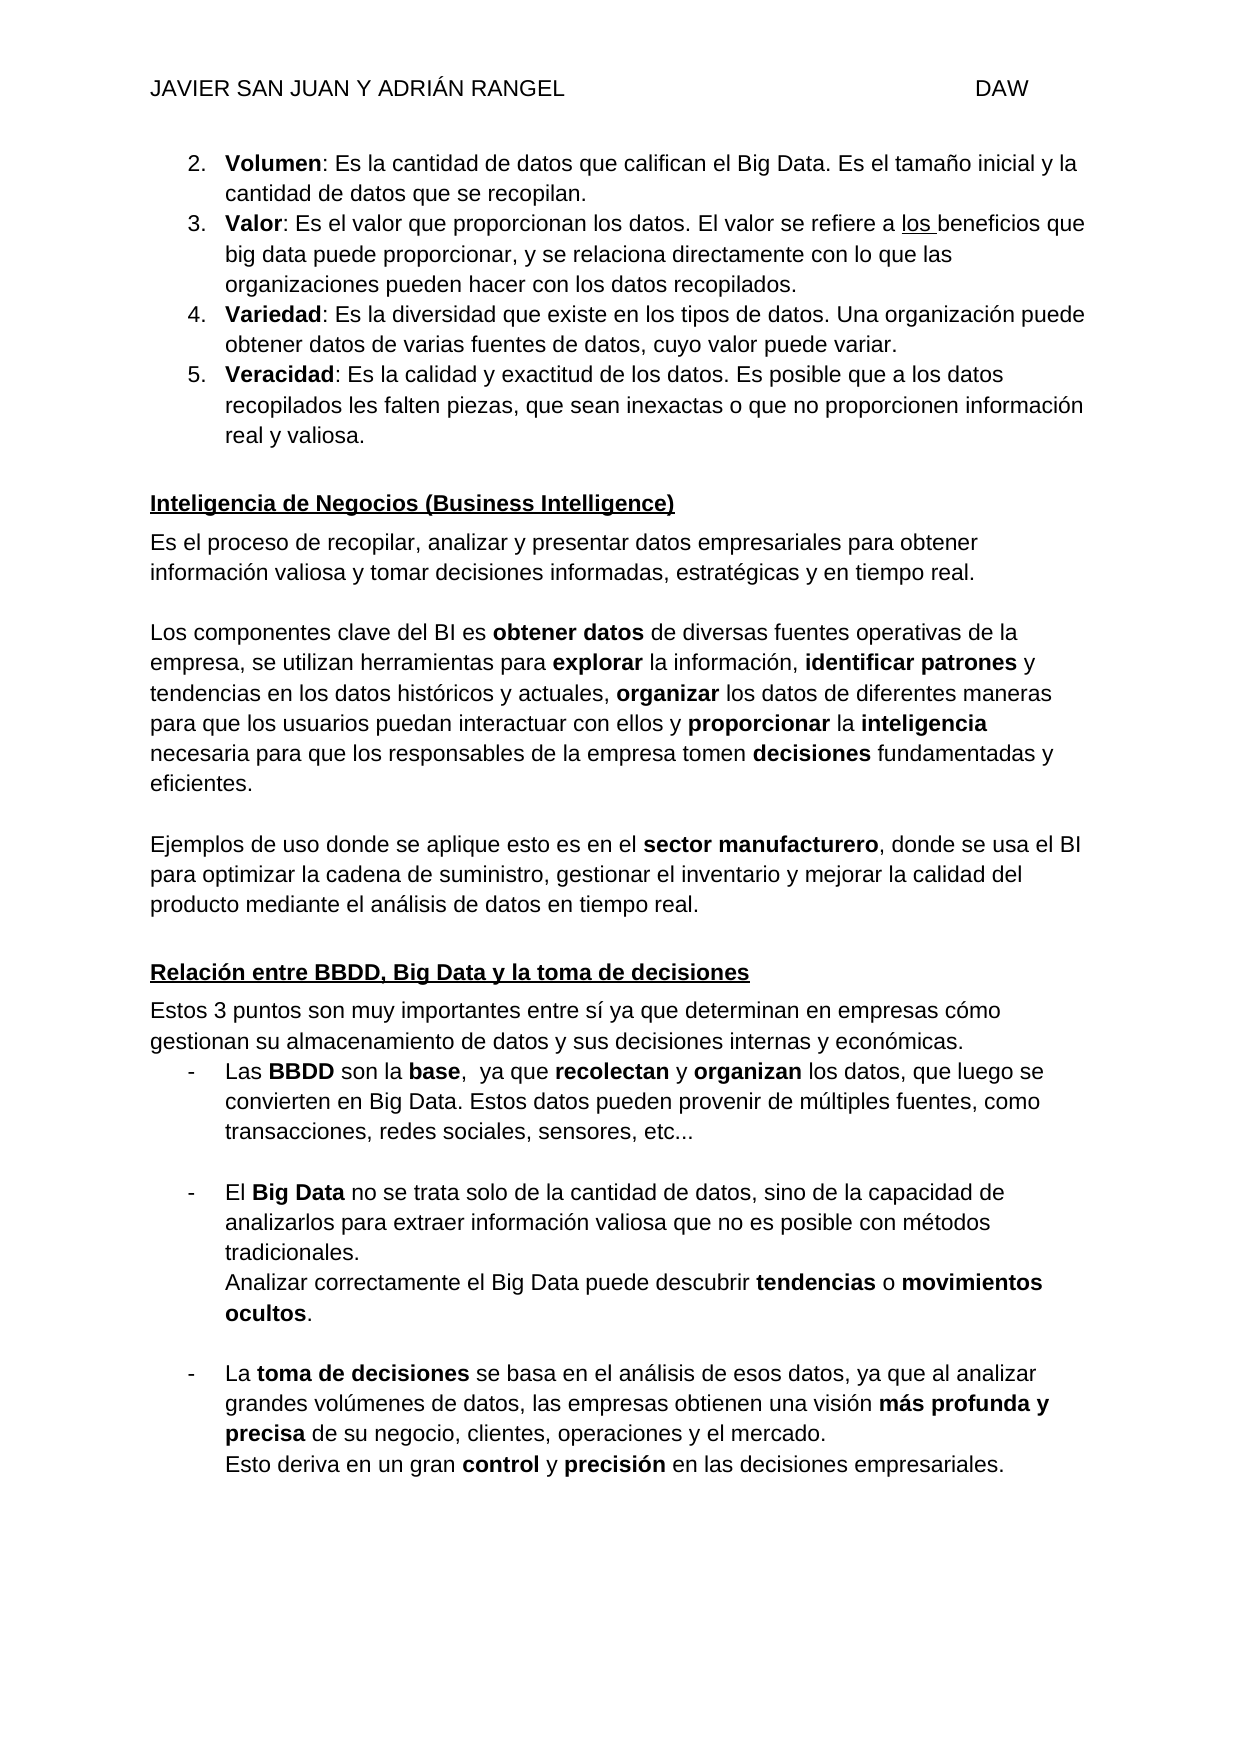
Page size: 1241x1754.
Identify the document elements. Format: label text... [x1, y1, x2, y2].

text Analizar correctamente el Big Data puede descubrir tendencias o movimientos ocultos. [225, 1269, 1090, 1326]
list Veracidad: Es la calidad y exactitud de los datos. Es posible que a los datos recopilados les falten piezas, que sean inexactas o que no proporcionen información real y valiosa. [187, 361, 1090, 448]
subtitle Inteligencia de Negocios (Business Intelligence) [150, 489, 1090, 516]
subtitle Relación entre BBDD, Big Data y la toma de decisiones [150, 959, 1090, 985]
list Volumen: Es la cantidad de datos que califican el Big Data. Es el tamaño inicial y la cantidad de datos que se recopilan. [187, 150, 1090, 207]
list Variedad: Es la diversidad que existe en los tipos de datos. Una organización puede obtener datos de varias fuentes de datos, cuyo valor puede variar. [187, 301, 1090, 358]
text Estos 3 puntos son muy importantes entre sí ya que determinan en empresas cómo gestionan su almacenamiento de datos y sus decisiones internas y económicas. [150, 997, 1090, 1054]
list El Big Data no se trata solo de la cantidad de datos, sino de la capacidad de analizarlos para extraer información valiosa que no es posible con métodos tradicionales. [187, 1179, 1090, 1266]
list Las BBDD son la base, ya que recolectan y organizan los datos, que luego se convierten en Big Data. Estos datos pueden provenir de múltiples fuentes, como transacciones, redes sociales, sensores, etc... [187, 1058, 1090, 1145]
text Ejemplos de uso donde se aplique esto es en el sector manufacturero, donde se usa el BI para optimizar la cadena de suministro, gestionar el inventario y mejorar la calidad del producto mediante el análisis de datos en tiempo real. [150, 831, 1090, 917]
list La toma de decisiones se basa en el análisis de esos datos, ya que al analizar grandes volúmenes de datos, las empresas obtienen una visión más profunda y precisa de su negocio, clientes, operaciones y el mercado. [187, 1360, 1090, 1447]
list Valor: Es el valor que proporcionan los datos. El valor se refiere a los beneficios que big data puede proporcionar, y se relaciona directamente con lo que las organizaciones pueden hacer con los datos recopilados. [187, 210, 1090, 297]
text Esto deriva en un gran control y precisión en las decisiones empresariales. [225, 1451, 1090, 1477]
text Es el proceso de recopilar, analizar y presentar datos empresariales para obtener información valiosa y tomar decisiones informadas, estratégicas y en tiempo real. [150, 528, 1090, 585]
text Los componentes clave del BI es obtener datos de diversas fuentes operativas de la empresa, se utilizan herramientas para explorar la información, identificar patrones y tendencias en los datos históricos y actuales, organizar los datos de diferentes maneras para que los usuarios puedan interactuar con ellos y proporcionar la inteligencia necesaria para que los responsables de la empresa tomen decisiones fundamentadas y eficientes. [150, 619, 1090, 796]
